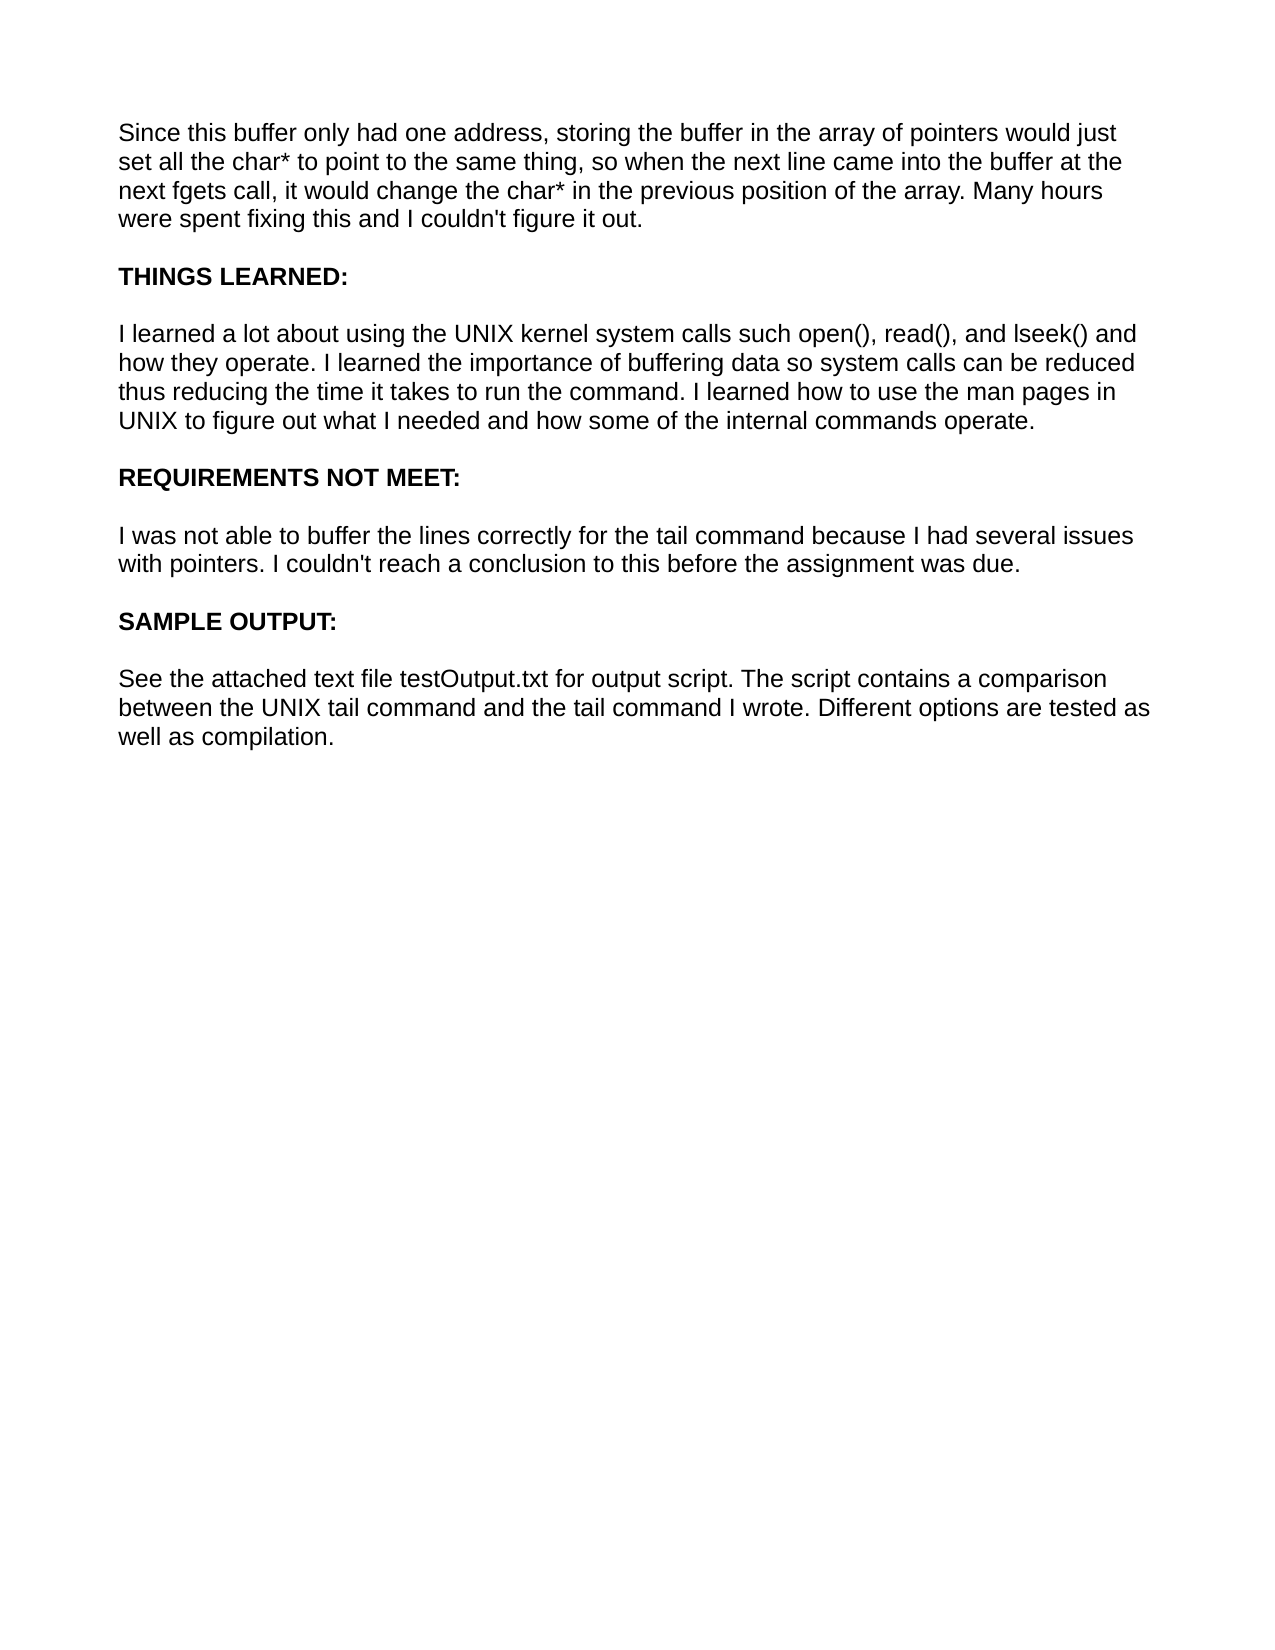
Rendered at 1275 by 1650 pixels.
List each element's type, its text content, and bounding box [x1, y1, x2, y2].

text SAMPLE OUTPUT: [118, 607, 1157, 636]
text REQUIREMENTS NOT MEET: [118, 463, 1157, 492]
text THINGS LEARNED: [118, 262, 1157, 291]
text I learned a lot about using the UNIX kernel system calls such open(), read(), and lseek() and how they operate. I learned the importance of buffering data so system calls can be reduced thus reducing the time it takes to run the command. I learned how to use the man pages in UNIX to figure out what I needed and how some of the internal commands operate. [118, 319, 1157, 434]
text I was not able to buffer the lines correctly for the tail command because I had several issues with pointers. I couldn't reach a conclusion to this before the assignment was due. [118, 521, 1157, 578]
text See the attached text file testOutput.txt for output script. The script contains a comparison between the UNIX tail command and the tail command I wrote. Different options are tested as well as compilation. [118, 664, 1157, 751]
text Since this buffer only had one address, storing the buffer in the array of pointers would just set all the char* to point to the same thing, so when the next line came into the buffer at the next fgets call, it would change the char* in the previous position of the array. Many hours were spent fixing this and I couldn't figure it out. [118, 118, 1157, 233]
